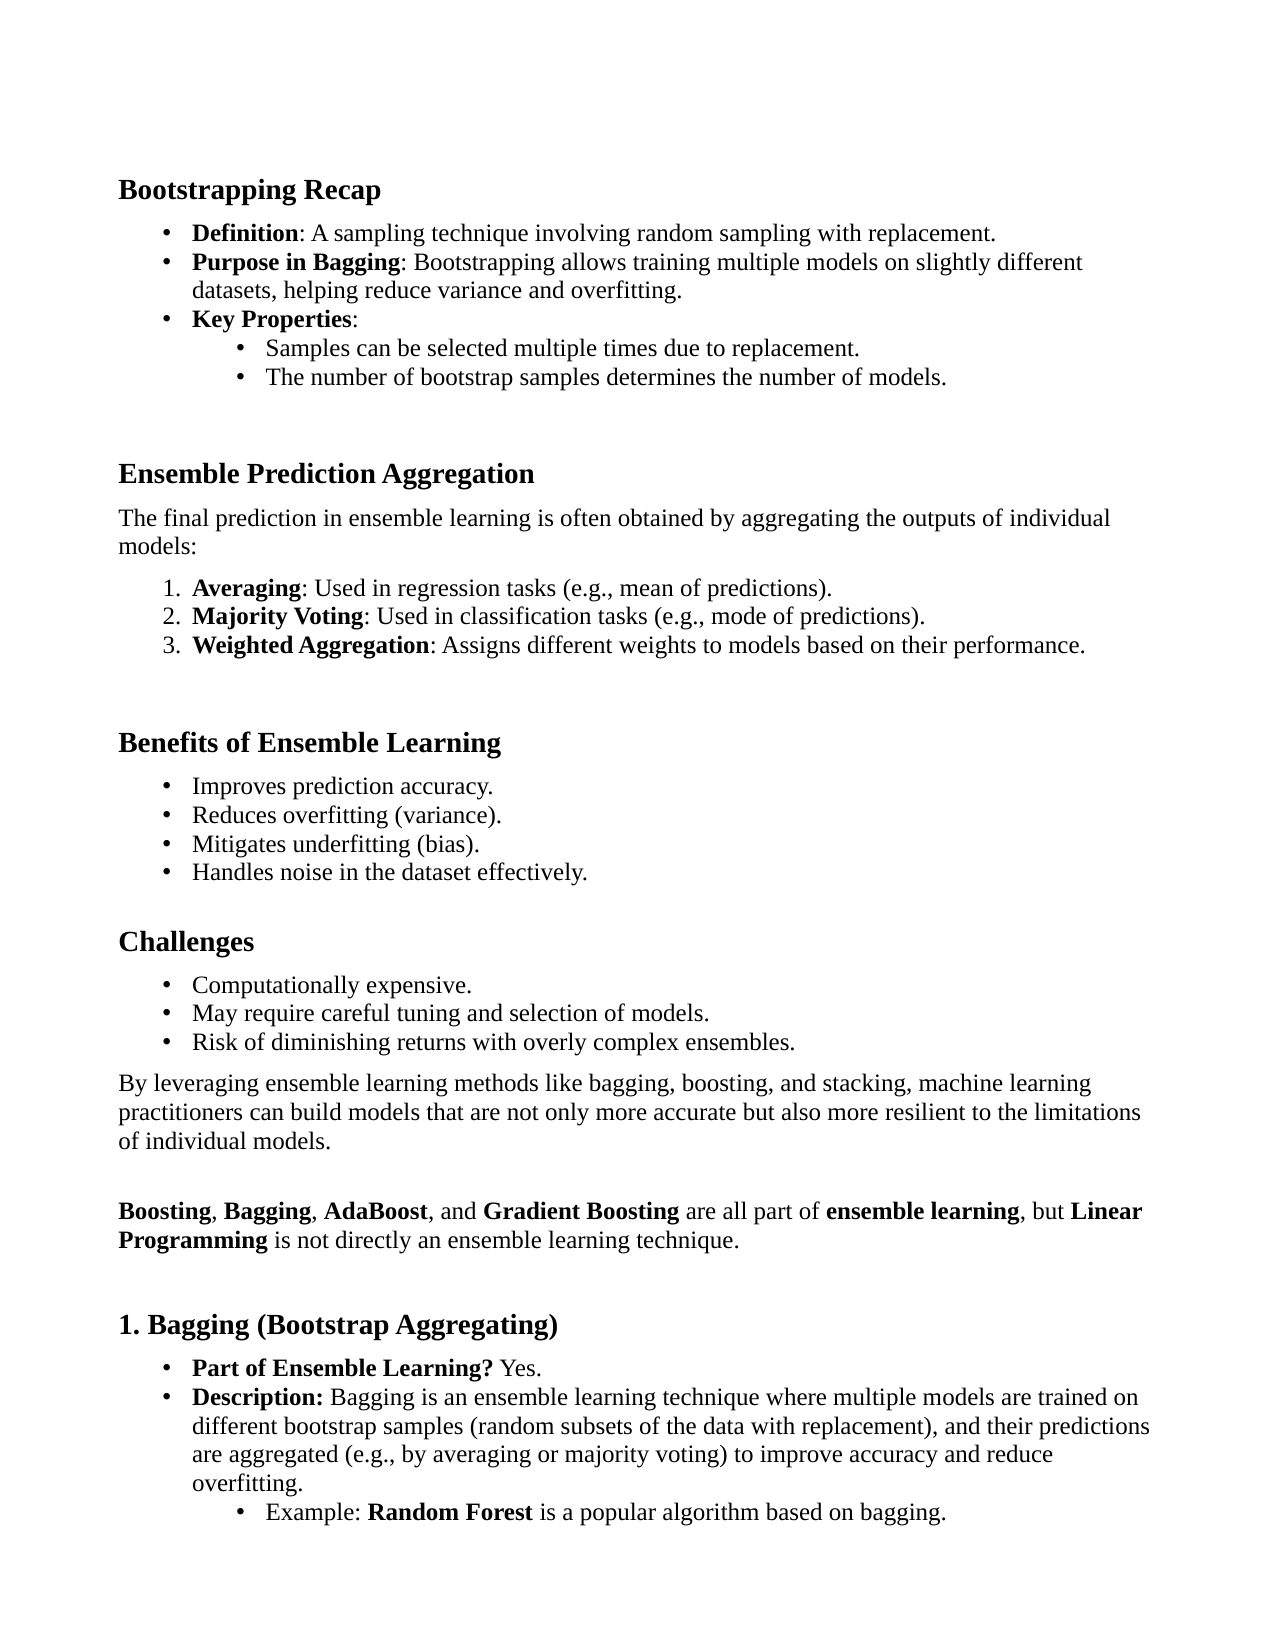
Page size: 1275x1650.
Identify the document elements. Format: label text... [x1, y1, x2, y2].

list Description: Bagging is an ensemble learning technique where multiple models are trained on different bootstrap samples (random subsets of the data with replacement), and their predictions are aggregated (e.g., by averaging or majority voting) to improve accuracy and reduce overfitting. [162, 1382, 1157, 1497]
list Computationally expensive. [162, 970, 1157, 998]
list Definition: A sampling technique involving random sampling with replacement. [162, 218, 1157, 247]
text The final prediction in ensemble learning is often obtained by aggregating the outputs of individual models: [118, 503, 1157, 560]
subtitle Challenges [118, 924, 1157, 957]
list Purpose in Bagging: Bootstrapping allows training multiple models on slightly different datasets, helping reduce variance and overfitting. [162, 247, 1157, 304]
list Example: Random Forest is a popular algorithm based on bagging. [236, 1497, 1157, 1526]
text By leveraging ensemble learning methods like bagging, boosting, and stacking, machine learning practitioners can build models that are not only more accurate but also more resilient to the limitations of individual models. [118, 1068, 1157, 1155]
list Averaging: Used in regression tasks (e.g., mean of predictions). [162, 573, 1157, 601]
list Part of Ensemble Learning? Yes. [162, 1353, 1157, 1382]
list Improves prediction accuracy. [162, 771, 1157, 800]
subtitle Benefits of Ensemble Learning [118, 725, 1157, 759]
subtitle Bootstrapping Recap [118, 172, 1157, 205]
list May require careful tuning and selection of models. [162, 998, 1157, 1027]
subtitle Ensemble Prediction Aggregation [118, 457, 1157, 490]
list Weighted Aggregation: Assigns different weights to models based on their performance. [162, 630, 1157, 659]
text Boosting, Bagging, AdaBoost, and Gradient Boosting are all part of ensemble learning, but Linear Programming is not directly an ensemble learning technique. [118, 1196, 1157, 1253]
list Key Properties: [162, 304, 1157, 333]
list Handles noise in the dataset effectively. [162, 857, 1157, 886]
list Majority Voting: Used in classification tasks (e.g., mode of predictions). [162, 601, 1157, 630]
list Mitigates underfitting (bias). [162, 829, 1157, 857]
list The number of bootstrap samples determines the number of models. [236, 362, 1157, 390]
list Samples can be selected multiple times due to replacement. [236, 333, 1157, 362]
list Risk of diminishing returns with overly complex ensembles. [162, 1027, 1157, 1056]
list Reduces overfitting (variance). [162, 800, 1157, 829]
subtitle 1. Bagging (Bootstrap Aggregating) [118, 1307, 1157, 1341]
